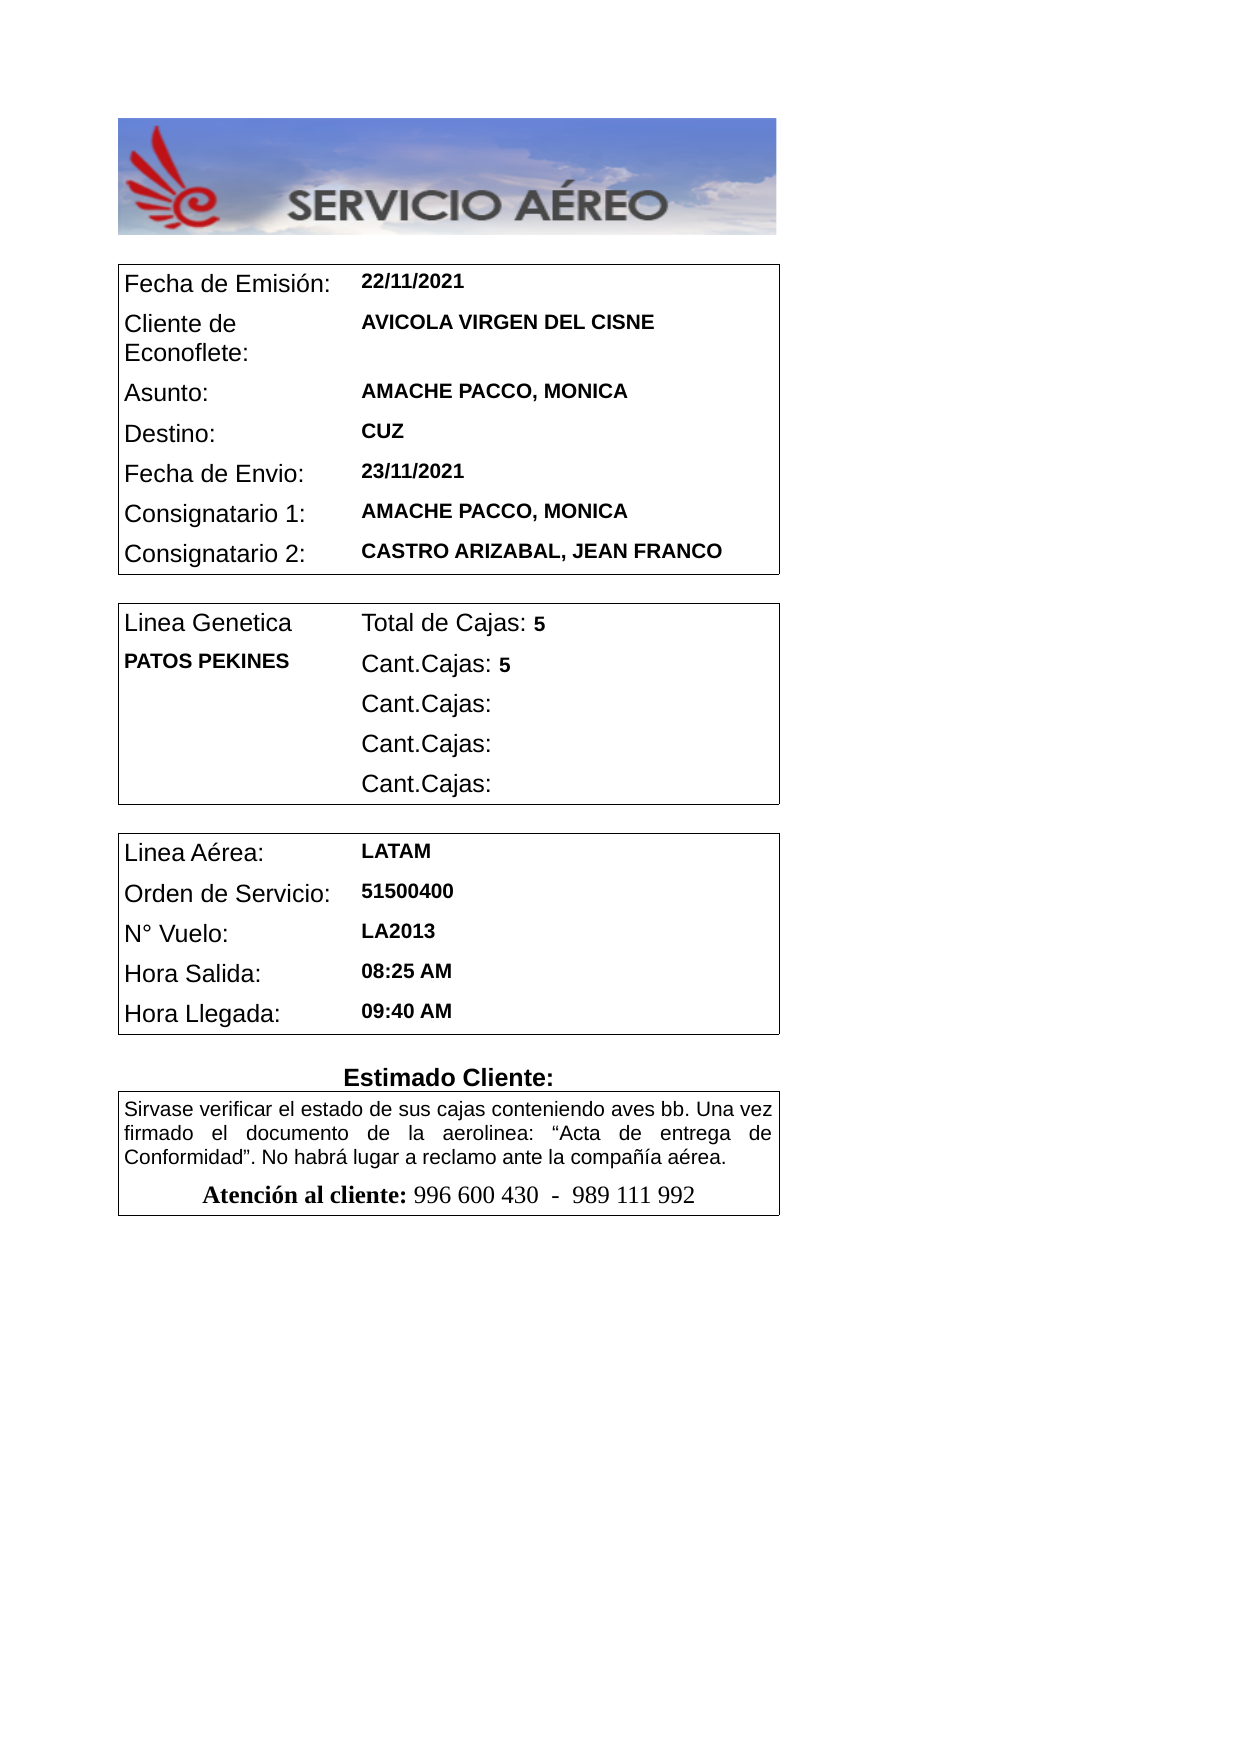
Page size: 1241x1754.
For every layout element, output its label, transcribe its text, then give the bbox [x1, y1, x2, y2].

table_cell [119, 683, 356, 723]
table_cell AVICOLA VIRGEN DEL CISNE [356, 304, 779, 373]
table_cell Destino: [119, 413, 356, 453]
table_cell [119, 764, 356, 804]
table_cell CASTRO ARIZABAL, JEAN FRANCO [356, 534, 779, 574]
table_cell AMACHE PACCO, MONICA [356, 493, 779, 533]
table_cell Linea Aérea: [119, 834, 356, 873]
table_cell Hora Llegada: [119, 994, 356, 1034]
table_cell [118, 575, 356, 603]
table_header Fecha de Emisión: [119, 265, 356, 304]
table_cell 51500400 [356, 873, 779, 913]
table_cell Cliente de Econoflete: [119, 304, 356, 373]
table_cell LA2013 [356, 913, 779, 953]
table_cell [119, 723, 356, 763]
table_cell Consignatario 2: [119, 534, 356, 574]
table_cell Estimado Cliente: [118, 1035, 779, 1091]
picture [118, 118, 777, 235]
table_cell LATAM [356, 834, 779, 873]
table_cell Asunto: [119, 373, 356, 413]
table_cell N° Vuelo: [119, 913, 356, 953]
table_cell Cant.Cajas: 5 [356, 643, 779, 683]
table_header 22/11/2021 [356, 265, 779, 304]
table_cell 09:40 AM [356, 994, 779, 1034]
table_cell Fecha de Envio: [119, 453, 356, 493]
table_cell Cant.Cajas: [356, 683, 779, 723]
table_cell [356, 805, 779, 833]
table_cell 08:25 AM [356, 953, 779, 993]
table_cell [356, 575, 779, 603]
table_cell Linea Genetica [119, 604, 356, 643]
table_cell CUZ [356, 413, 779, 453]
table_cell [118, 805, 356, 833]
table_cell 23/11/2021 [356, 453, 779, 493]
table_cell Sirvase verificar el estado de sus cajas conteniendo aves bb. Una vez firmado el documento de la aerolinea: “Acta de entrega de Conformidad”. No habrá lugar a reclamo ante la compañía aérea. [119, 1092, 779, 1175]
table_cell PATOS PEKINES [119, 643, 356, 683]
table_cell AMACHE PACCO, MONICA [356, 373, 779, 413]
table_cell Cant.Cajas: [356, 723, 779, 763]
table_cell Cant.Cajas: [356, 764, 779, 804]
table_cell Orden de Servicio: [119, 873, 356, 913]
table_cell Total de Cajas: 5 [356, 604, 779, 643]
table_cell Hora Salida: [119, 953, 356, 993]
table_cell Atención al cliente: 996 600 430 - 989 111 992 [119, 1175, 779, 1215]
table_cell Consignatario 1: [119, 493, 356, 533]
